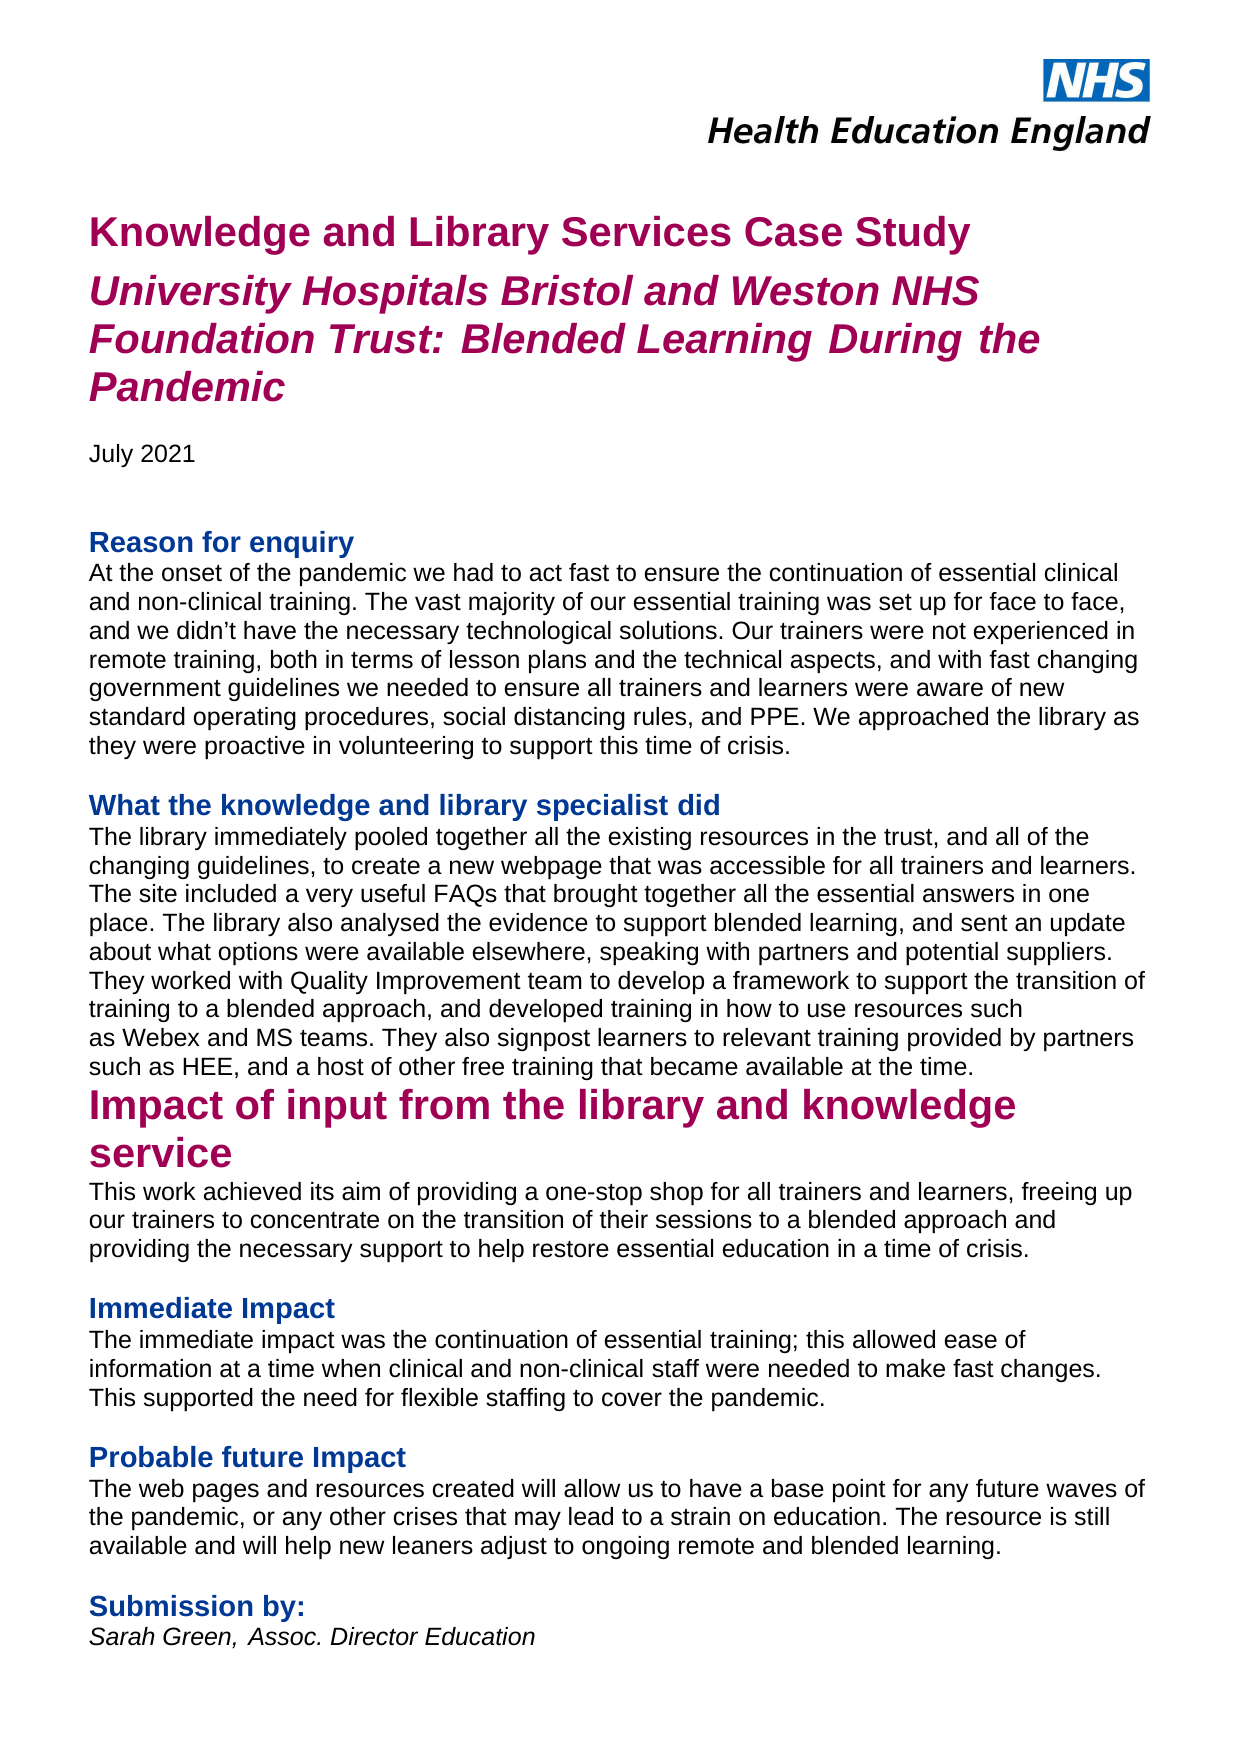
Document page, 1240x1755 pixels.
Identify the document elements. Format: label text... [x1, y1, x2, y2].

text This work achieved its aim of providing a one-stop shop for all trainers and learners, freeing up our trainers to concentrate on the transition of their sessions to a blended approach and providing the necessary support to help restore essential education in a time of crisis. [89, 1176, 1151, 1263]
text The library immediately pooled together all the existing resources in the trust, and all of the changing guidelines, to create a new webpage that was accessible for all trainers and learners. The site included a very useful FAQs that brought together all the essential answers in one place. The library also analysed the evidence to support blended learning, and sent an update about what options were available elsewhere, speaking with partners and potential suppliers. They worked with Quality Improvement team to develop a framework to support the transition of training to a blended approach, and developed training in how to use resources such as Webex and MS teams. They also signpost learners to relevant training provided by partners such as HEE, and a host of other free training that became available at the time. [89, 822, 1151, 1081]
text Submission by: [89, 1588, 1151, 1622]
text Sarah Green, Assoc. Director Education [89, 1622, 1151, 1651]
text University Hospitals Bristol and Weston NHS Foundation Trust: Blended Learning During the Pandemic [89, 266, 1151, 410]
text July 2021 [89, 438, 1151, 467]
text Reason for enquiry [89, 525, 1151, 558]
text Impact of input from the library and knowledge service [89, 1081, 1151, 1176]
subtitle Knowledge and Library Services Case Study [89, 208, 1151, 256]
text The immediate impact was the continuation of essential training; this allowed ease of information at a time when clinical and non-clinical staff were needed to make fast changes. This supported the need for flexible staffing to cover the pandemic. [89, 1325, 1151, 1411]
text Probable future Impact [89, 1440, 1151, 1473]
text What the knowledge and library specialist did [89, 788, 1151, 822]
text Immediate Impact [89, 1291, 1151, 1325]
text At the onset of the pandemic we had to act fast to ensure the continuation of essential clinical and non-clinical training. The vast majority of our essential training was set up for face to face, and we didn’t have the necessary technological solutions. Our trainers were not experienced in remote training, both in terms of lesson plans and the technical aspects, and with fast changing government guidelines we needed to ensure all trainers and learners were aware of new standard operating procedures, social distancing rules, and PPE. We approached the library as they were proactive in volunteering to support this time of crisis. [89, 558, 1151, 759]
text The web pages and resources created will allow us to have a base point for any future waves of the pandemic, or any other crises that may lead to a strain on education. The resource is still available and will help new leaners adjust to ongoing remote and blended learning. [89, 1473, 1151, 1560]
